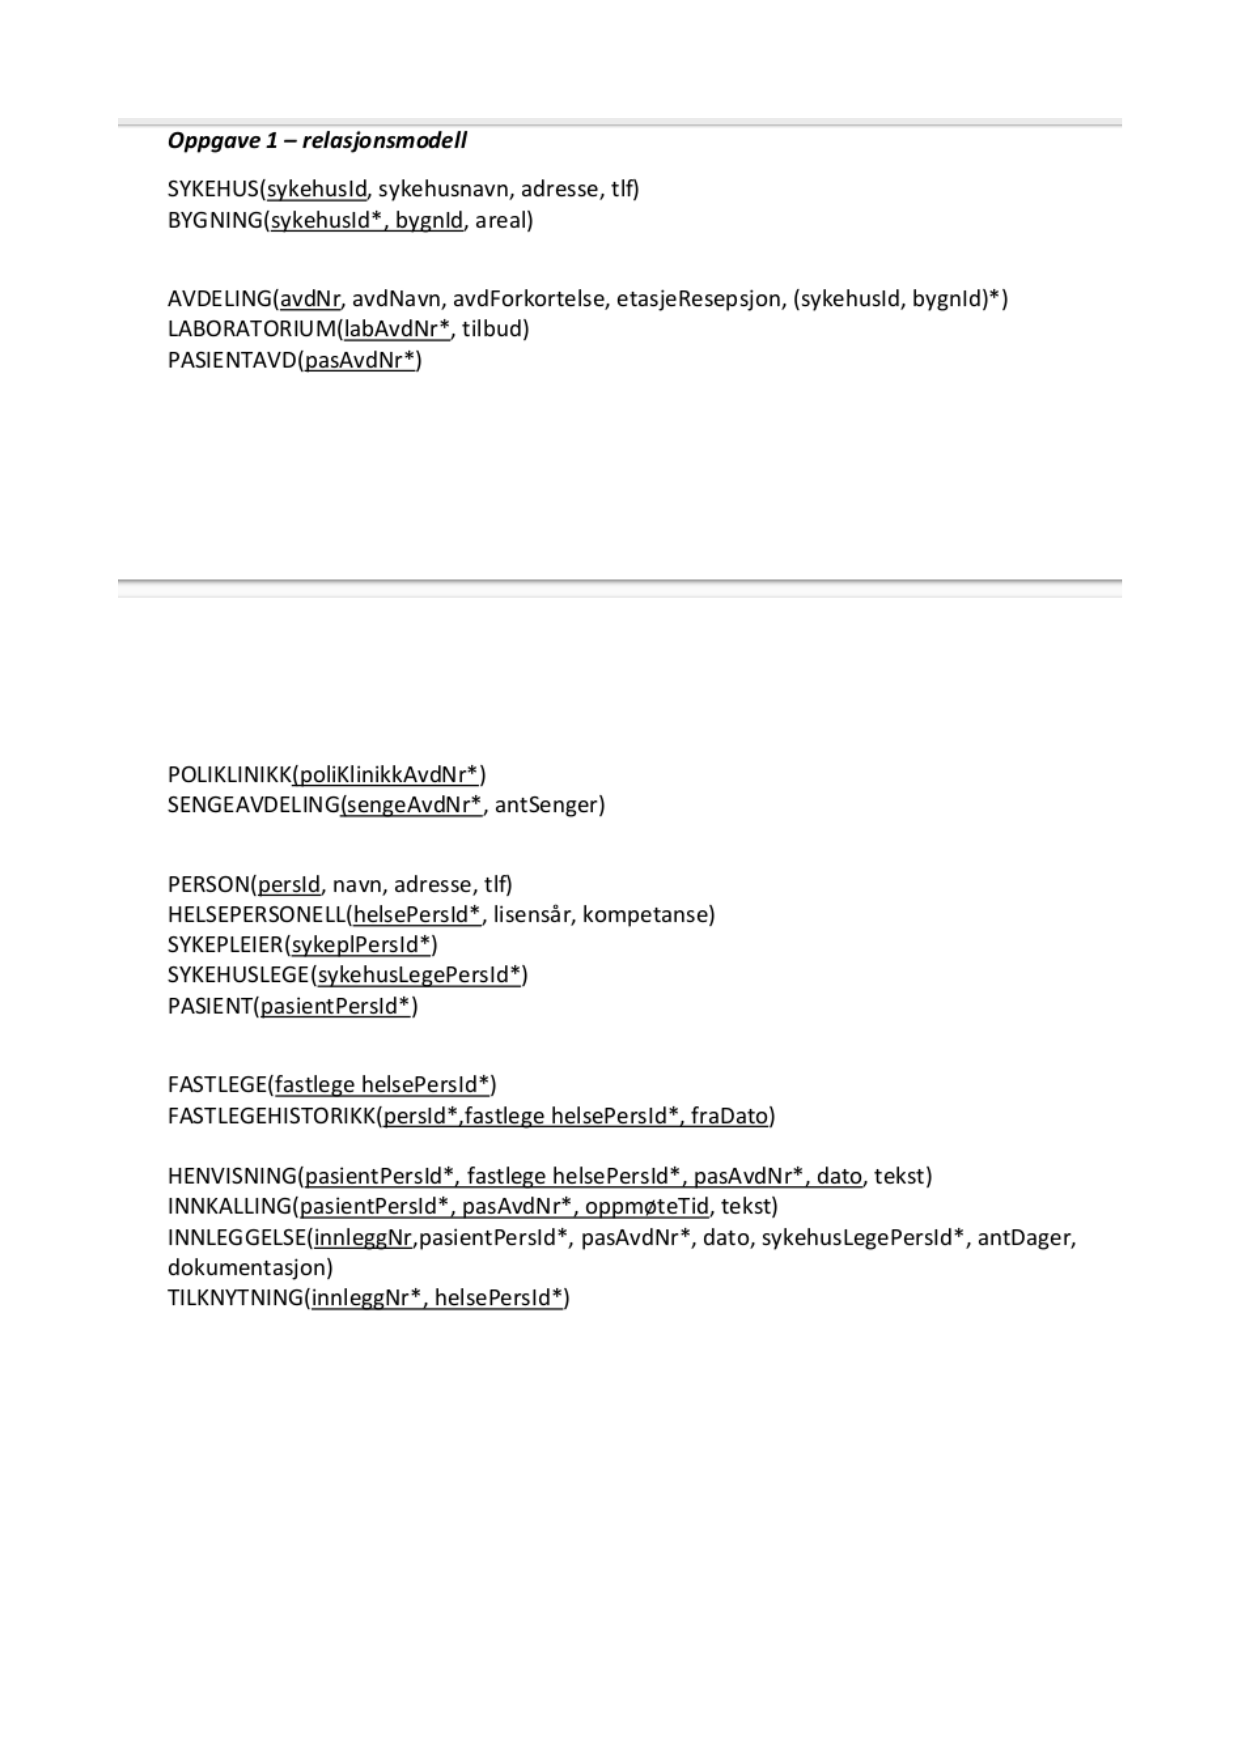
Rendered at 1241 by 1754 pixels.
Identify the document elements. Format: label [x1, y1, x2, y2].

picture [118, 118, 1123, 1338]
